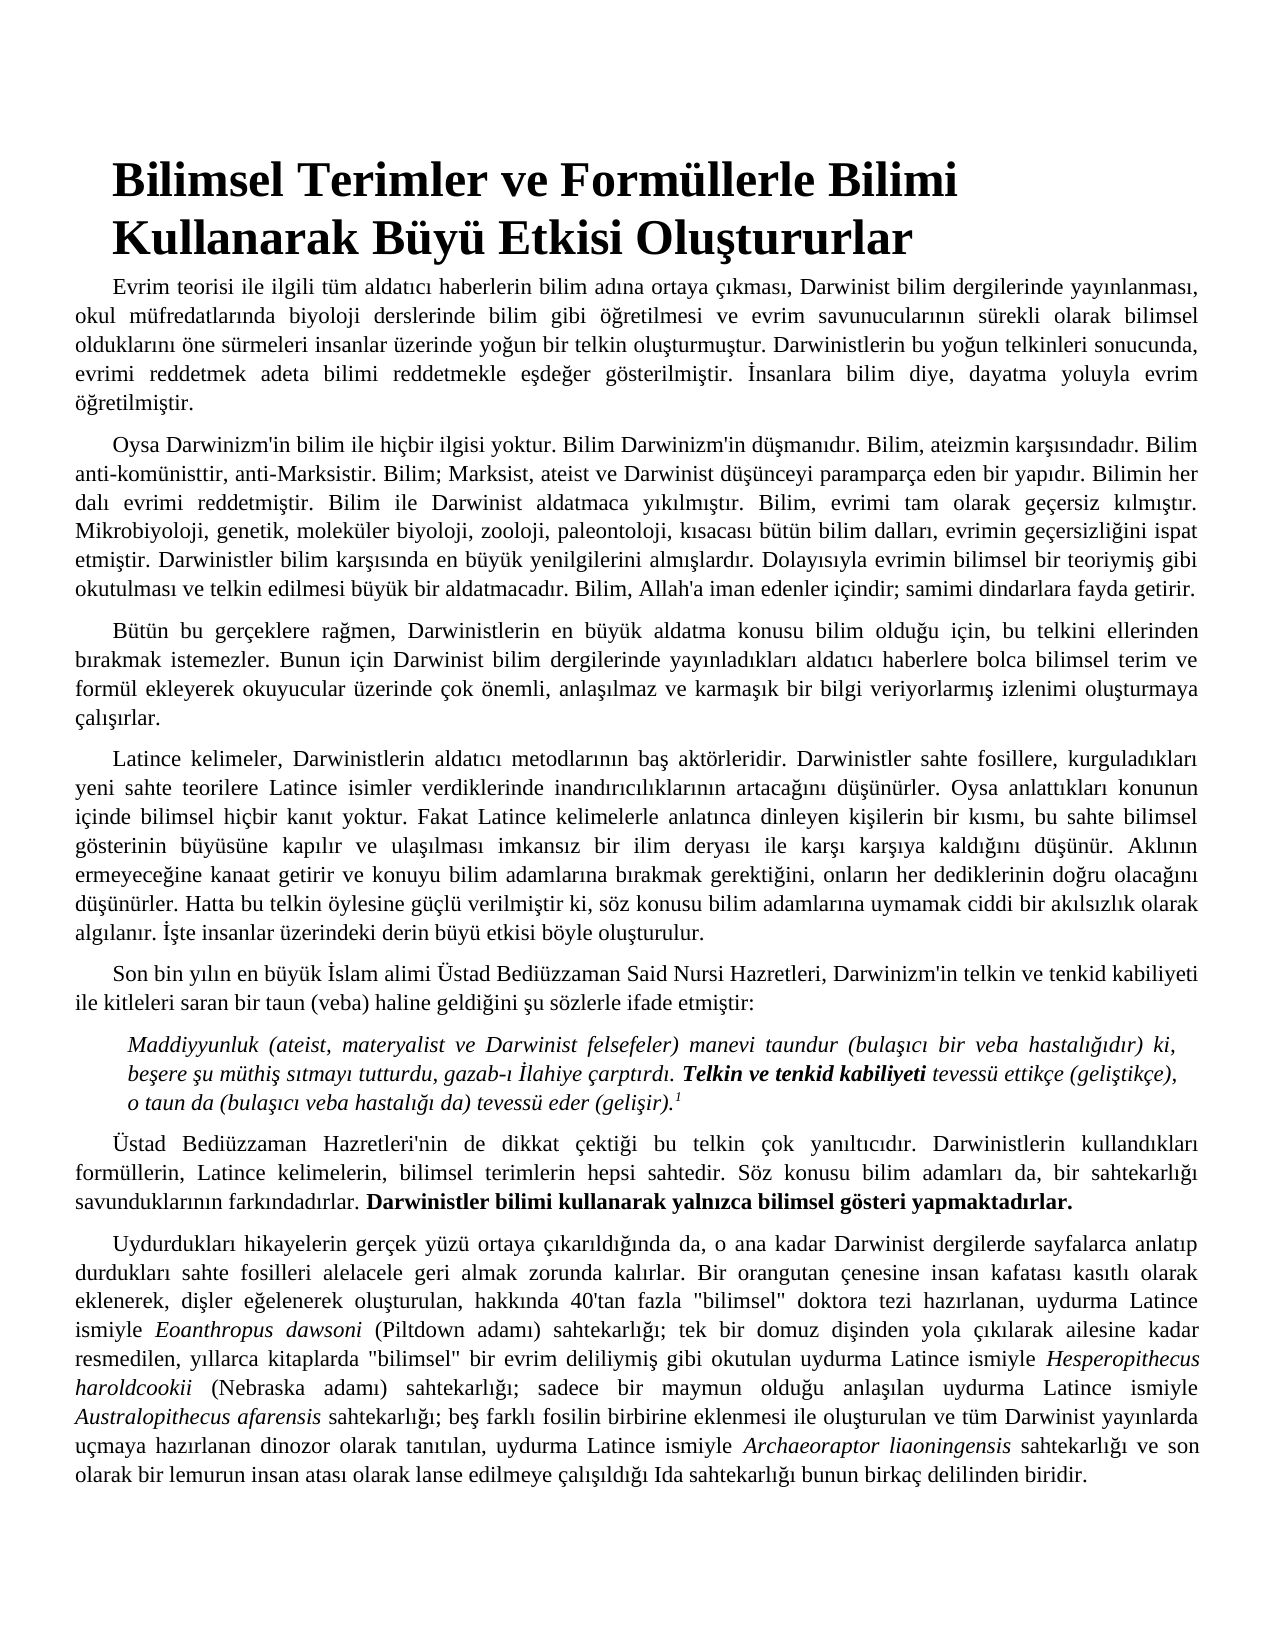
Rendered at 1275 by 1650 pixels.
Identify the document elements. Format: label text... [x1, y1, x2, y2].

text Son bin yılın en büyük İslam alimi Üstad Bediüzzaman Said Nursi Hazretleri, Darwinizm'in telkin ve tenkid kabiliyeti ile kitleleri saran bir taun (veba) haline geldiğini şu sözlerle ifade etmiştir: [75, 960, 1200, 1016]
subtitle Bilimsel Terimler ve Formüllerle Bilimi Kullanarak Büyü Etkisi Oluştururlar [112, 150, 1200, 265]
text Oysa Darwinizm'in bilim ile hiçbir ilgisi yoktur. Bilim Darwinizm'in düşmanıdır. Bilim, ateizmin karşısındadır. Bilim anti-komünisttir, anti-Marksistir. Bilim; Marksist, ateist ve Darwinist düşünceyi paramparça eden bir yapıdır. Bilimin her dalı evrimi reddetmiştir. Bilim ile Darwinist aldatmaca yıkılmıştır. Bilim, evrimi tam olarak geçersiz kılmıştır. Mikrobiyoloji, genetik, moleküler biyoloji, zooloji, paleontoloji, kısacası bütün bilim dalları, evrimin geçersizliğini ispat etmiştir. Darwinistler bilim karşısında en büyük yenilgilerini almışlardır. Dolayısıyla evrimin bilimsel bir teoriymiş gibi okutulması ve telkin edilmesi büyük bir aldatmacadır. Bilim, Allah'a iman edenler içindir; samimi dindarlara fayda getirir. [75, 431, 1200, 602]
text Uydurdukları hikayelerin gerçek yüzü ortaya çıkarıldığında da, o ana kadar Darwinist dergilerde sayfalarca anlatıp durdukları sahte fosilleri alelacele geri almak zorunda kalırlar. Bir orangutan çenesine insan kafatası kasıtlı olarak eklenerek, dişler eğelenerek oluşturulan, hakkında 40'tan fazla "bilimsel" doktora tezi hazırlanan, uydurma Latince ismiyle Eoanthropus dawsoni (Piltdown adamı) sahtekarlığı; tek bir domuz dişinden yola çıkılarak ailesine kadar resmedilen, yıllarca kitaplarda "bilimsel" bir evrim deliliymiş gibi okutulan uydurma Latince ismiyle Hesperopithecus haroldcookii (Nebraska adamı) sahtekarlığı; sadece bir maymun olduğu anlaşılan uydurma Latince ismiyle Australopithecus afarensis sahtekarlığı; beş farklı fosilin birbirine eklenmesi ile oluşturulan ve tüm Darwinist yayınlarda uçmaya hazırlanan dinozor olarak tanıtılan, uydurma Latince ismiyle Archaeoraptor liaoningensis sahtekarlığı ve son olarak bir lemurun insan atası olarak lanse edilmeye çalışıldığı Ida sahtekarlığı bunun birkaç delilinden biridir. [75, 1229, 1200, 1488]
text Evrim teorisi ile ilgili tüm aldatıcı haberlerin bilim adına ortaya çıkması, Darwinist bilim dergilerinde yayınlanması, okul müfredatlarında biyoloji derslerinde bilim gibi öğretilmesi ve evrim savunucularının sürekli olarak bilimsel olduklarını öne sürmeleri insanlar üzerinde yoğun bir telkin oluşturmuştur. Darwinistlerin bu yoğun telkinleri sonucunda, evrimi reddetmek adeta bilimi reddetmekle eşdeğer gösterilmiştir. İnsanlara bilim diye, dayatma yoluyla evrim öğretilmiştir. [75, 273, 1200, 416]
text Üstad Bediüzzaman Hazretleri'nin de dikkat çektiği bu telkin çok yanıltıcıdır. Darwinistlerin kullandıkları formüllerin, Latince kelimelerin, bilimsel terimlerin hepsi sahtedir. Söz konusu bilim adamları da, bir sahtekarlığı savunduklarının farkındadırlar. Darwinistler bilimi kullanarak yalnızca bilimsel gösteri yapmaktadırlar. [75, 1130, 1200, 1214]
text Latince kelimeler, Darwinistlerin aldatıcı metodlarının baş aktörleridir. Darwinistler sahte fosillere, kurguladıkları yeni sahte teorilere Latince isimler verdiklerinde inandırıcılıklarının artacağını düşünürler. Oysa anlattıkları konunun içinde bilimsel hiçbir kanıt yoktur. Fakat Latince kelimelerle anlatınca dinleyen kişilerin bir kısmı, bu sahte bilimsel gösterinin büyüsüne kapılır ve ulaşılması imkansız bir ilim deryası ile karşı karşıya kaldığını düşünür. Aklının ermeyeceğine kanaat getirir ve konuyu bilim adamlarına bırakmak gerektiğini, onların her dediklerinin doğru olacağını düşünürler. Hatta bu telkin öylesine güçlü verilmiştir ki, söz konusu bilim adamlarına uymamak ciddi bir akılsızlık olarak algılanır. İşte insanlar üzerindeki derin büyü etkisi böyle oluşturulur. [75, 745, 1200, 945]
text Bütün bu gerçeklere rağmen, Darwinistlerin en büyük aldatma konusu bilim olduğu için, bu telkini ellerinden bırakmak istemezler. Bunun için Darwinist bilim dergilerinde yayınladıkları aldatıcı haberlere bolca bilimsel terim ve formül ekleyerek okuyucular üzerinde çok önemli, anlaşılmaz ve karmaşık bir bilgi veriyorlarmış izlenimi oluşturmaya çalışırlar. [75, 617, 1200, 730]
text Maddiyyunluk (ateist, materyalist ve Darwinist felsefeler) manevi taundur (bulaşıcı bir veba hastalığıdır) ki, beşere şu müthiş sıtmayı tutturdu, gazab-ı İlahiye çarptırdı. Telkin ve tenkid kabiliyeti tevessü ettikçe (geliştikçe), o taun da (bulaşıcı veba hastalığı da) tevessü eder (gelişir).1 [127, 1031, 1177, 1115]
